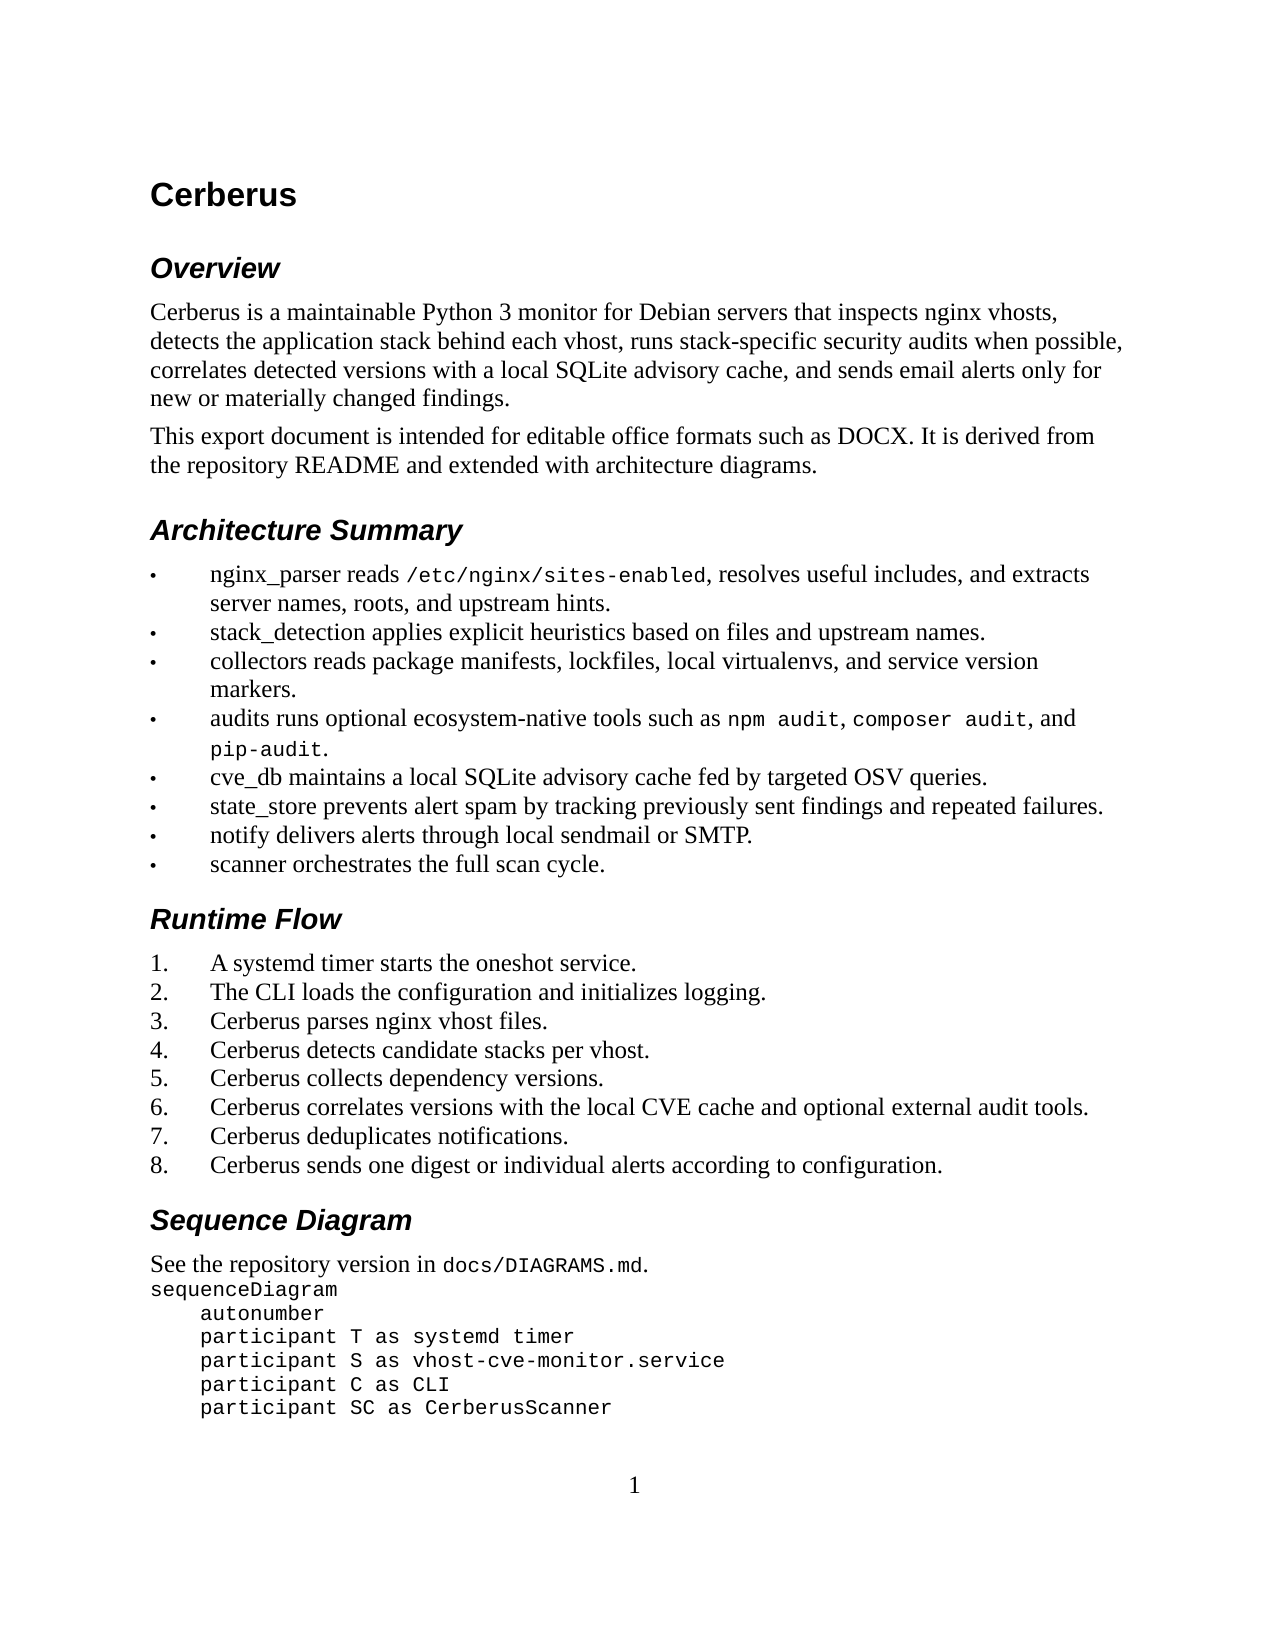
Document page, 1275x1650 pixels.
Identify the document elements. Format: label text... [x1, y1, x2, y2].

list The CLI loads the configuration and initializes logging. [150, 977, 1125, 1006]
list audits runs optional ecosystem-native tools such as npm audit, composer audit, and pip-audit. [150, 703, 1125, 762]
text See the repository version in docs/DIAGRAMS.md. [150, 1249, 1125, 1279]
text participant T as systemd timer [150, 1326, 1125, 1350]
list collectors reads package manifests, lockfiles, local virtualenvs, and service version markers. [150, 646, 1125, 703]
list Cerberus parses nginx vhost files. [150, 1006, 1125, 1035]
subtitle Sequence Diagram [150, 1203, 1125, 1237]
text participant C as CLI [150, 1374, 1125, 1397]
subtitle Cerberus [150, 175, 1125, 214]
list Cerberus collects dependency versions. [150, 1063, 1125, 1092]
subtitle Runtime Flow [150, 902, 1125, 936]
list A systemd timer starts the oneshot service. [150, 948, 1125, 977]
list nginx_parser reads /etc/nginx/sites-enabled, resolves useful includes, and extracts server names, roots, and upstream hints. [150, 559, 1125, 617]
subtitle Architecture Summary [150, 513, 1125, 546]
list Cerberus correlates versions with the local CVE cache and optional external audit tools. [150, 1092, 1125, 1121]
list state_store prevents alert spam by tracking previously sent findings and repeated failures. [150, 791, 1125, 820]
subtitle Overview [150, 251, 1125, 285]
text autonumber [150, 1303, 1125, 1326]
text participant S as vhost-cve-monitor.service [150, 1350, 1125, 1374]
text Cerberus is a maintainable Python 3 monitor for Debian servers that inspects nginx vhosts, detects the application stack behind each vhost, runs stack-specific security audits when possible, correlates detected versions with a local SQLite advisory cache, and sends email alerts only for new or materially changed findings. [150, 297, 1125, 412]
list cve_db maintains a local SQLite advisory cache fed by targeted OSV queries. [150, 762, 1125, 791]
list Cerberus deduplicates notifications. [150, 1121, 1125, 1150]
list notify delivers alerts through local sendmail or SMTP. [150, 820, 1125, 849]
list Cerberus detects candidate stacks per vhost. [150, 1035, 1125, 1063]
list stack_detection applies explicit heuristics based on files and upstream names. [150, 617, 1125, 646]
list Cerberus sends one digest or individual alerts according to configuration. [150, 1150, 1125, 1178]
text This export document is intended for editable office formats such as DOCX. It is derived from the repository README and extended with architecture diagrams. [150, 421, 1125, 479]
text sequenceDiagram [150, 1279, 1125, 1303]
list scanner orchestrates the full scan cycle. [150, 849, 1125, 877]
text participant SC as CerberusScanner [150, 1397, 1125, 1421]
